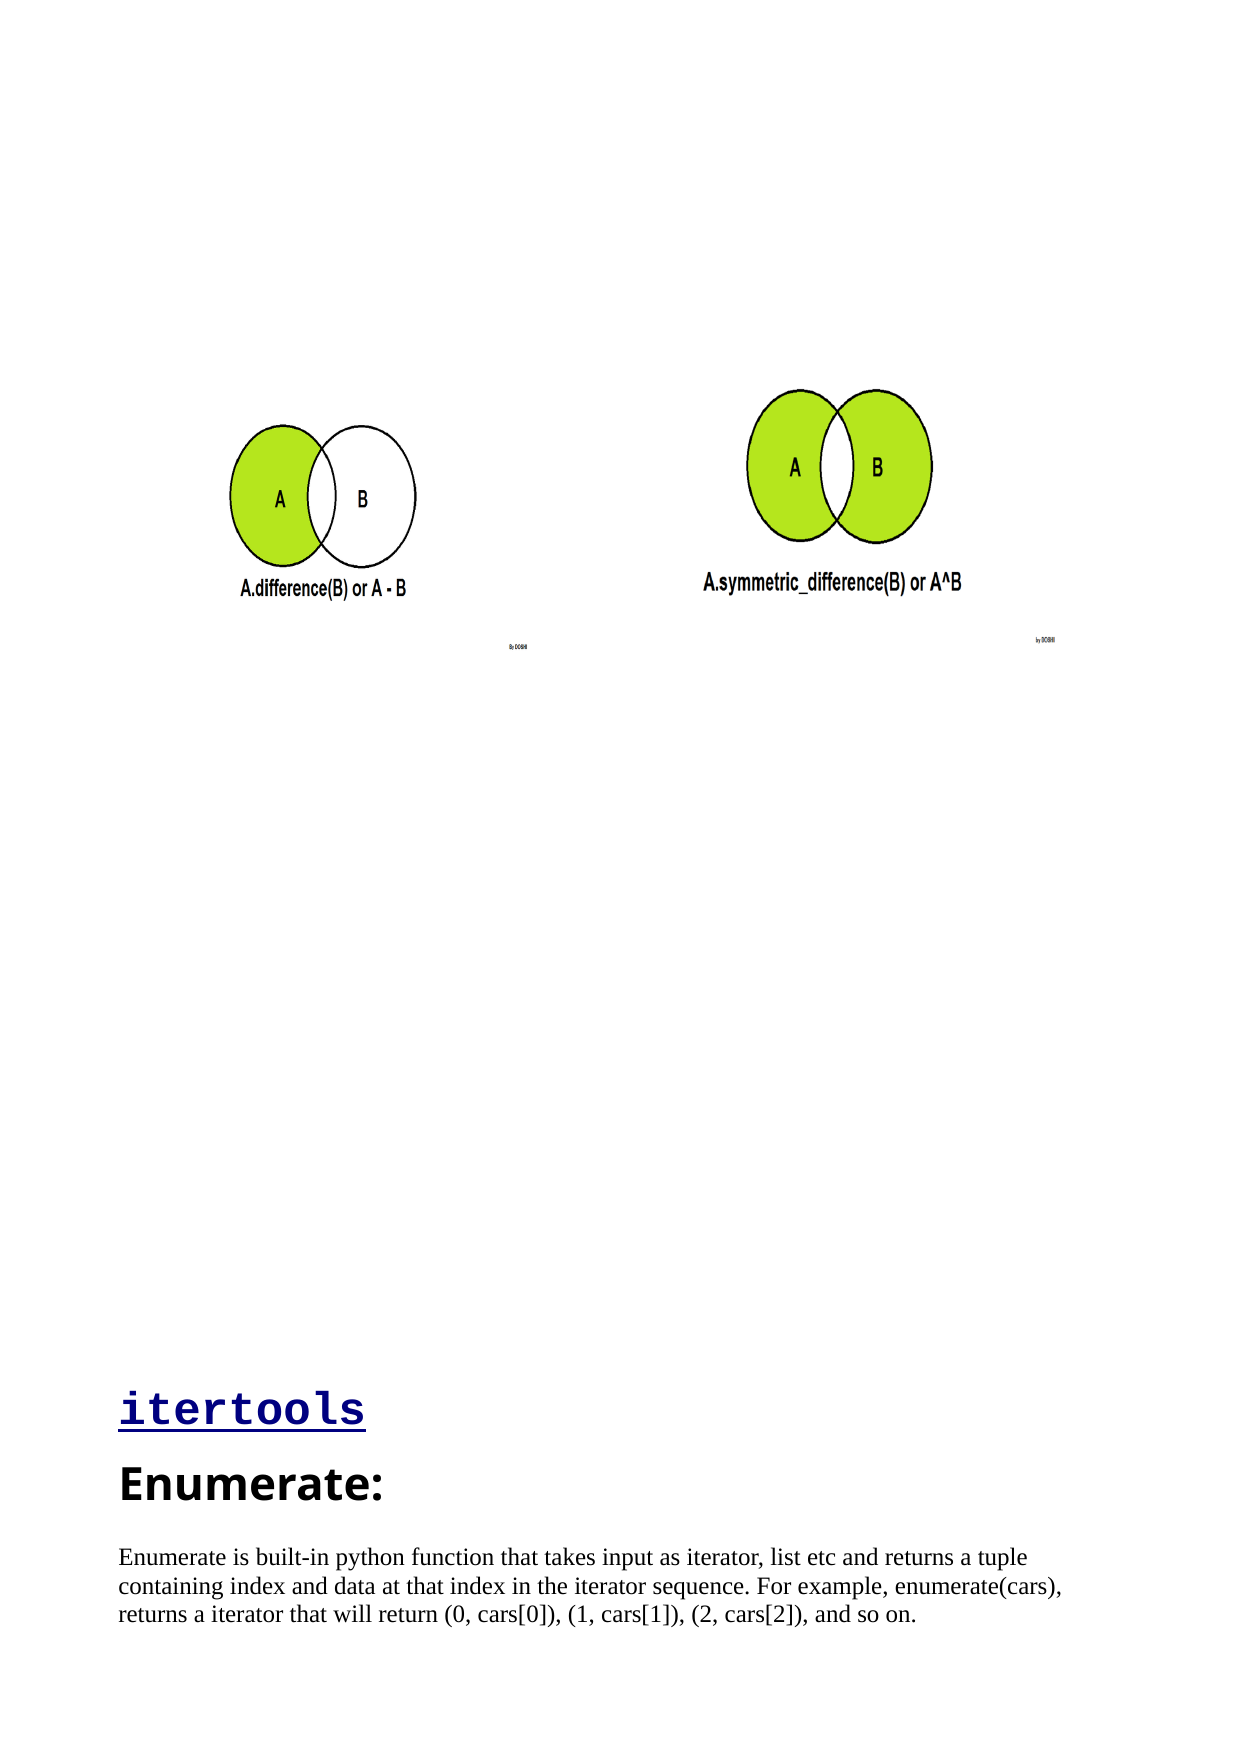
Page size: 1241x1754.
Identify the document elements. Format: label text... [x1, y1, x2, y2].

text Enumerate is built-in python function that takes input as iterator, list etc and returns a tuple containing index and data at that index in the iterator sequence. For example, enumerate(cars), returns a iterator that will return (0, cars[0]), (1, cars[1]), (2, cars[2]), and so on. [118, 1513, 1122, 1628]
picture [622, 337, 1061, 648]
picture [118, 375, 535, 653]
subtitle itertools [118, 1376, 1122, 1438]
text Enumerate: [118, 1451, 1122, 1513]
